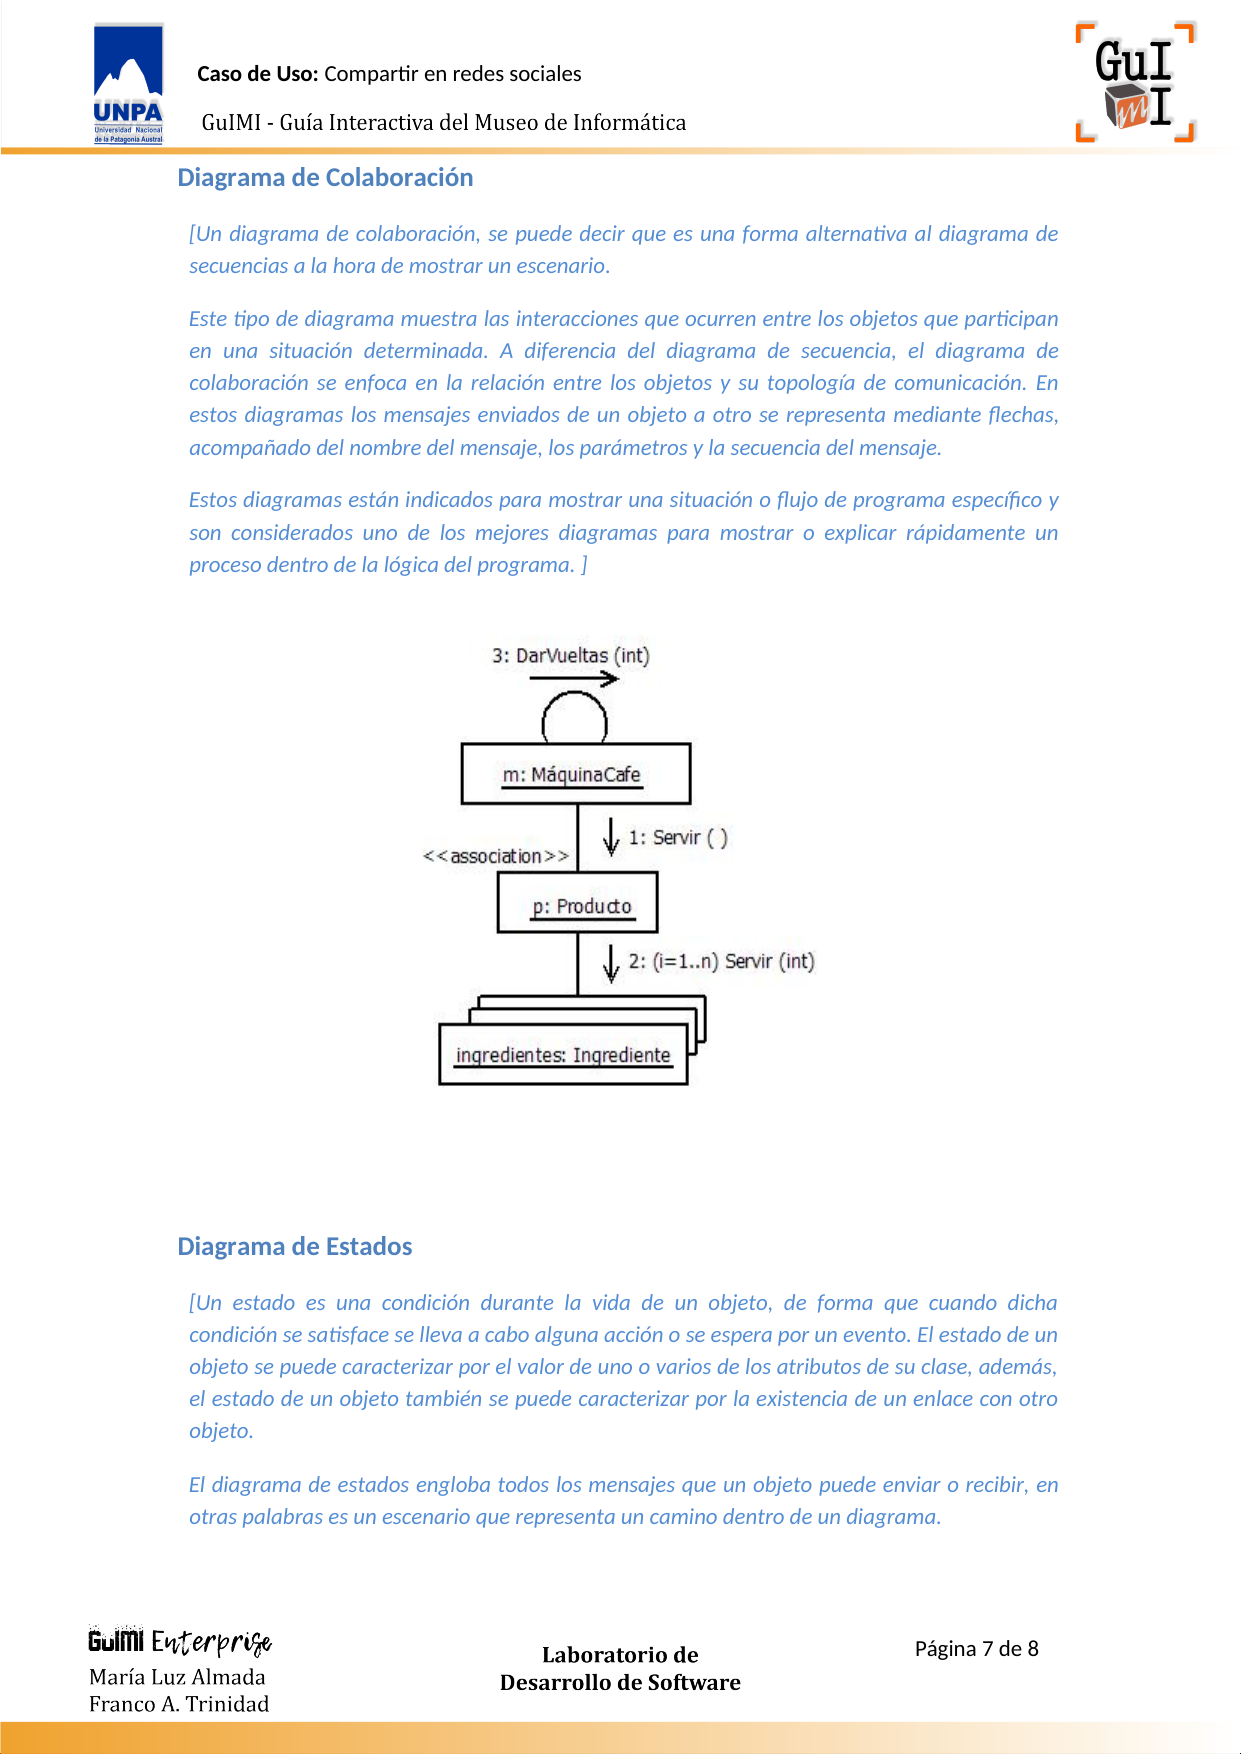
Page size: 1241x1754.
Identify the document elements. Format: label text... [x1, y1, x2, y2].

picture [422, 612, 818, 1089]
picture [0, 0, 1241, 155]
text [Un estado es una condición durante la vida de un objeto, de forma que cuando dicha condición se satisface se lleva a cabo alguna acción o se espera por un evento. El estado de un objeto se puede caracterizar por el valor de uno o varios de los atributos de su clase, además, el estado de un objeto también se puede caracterizar por la existencia de un enlace con otro objeto. [188, 1288, 1063, 1445]
subtitle Diagrama de Estados [177, 1229, 1063, 1262]
text Este tipo de diagrama muestra las interacciones que ocurren entre los objetos que participan en una situación determinada. A diferencia del diagrama de secuencia, el diagrama de colaboración se enfoca en la relación entre los objetos y su topología de comunicación. En estos diagramas los mensajes enviados de un objeto a otro se representa mediante flechas, acompañado del nombre del mensaje, los parámetros y la secuencia del mensaje. [188, 304, 1063, 461]
subtitle Diagrama de Colaboración [177, 160, 1063, 193]
picture [0, 1613, 1241, 1754]
text Estos diagramas están indicados para mostrar una situación o flujo de programa específico y son considerados uno de los mejores diagramas para mostrar o explicar rápidamente un proceso dentro de la lógica del programa. ] [188, 486, 1063, 578]
text [Un diagrama de colaboración, se puede decir que es una forma alternativa al diagrama de secuencias a la hora de mostrar un escenario. [188, 219, 1063, 279]
text El diagrama de estados engloba todos los mensajes que un objeto puede enviar o recibir, en otras palabras es un escenario que representa un camino dentro de un diagrama. [188, 1470, 1063, 1530]
